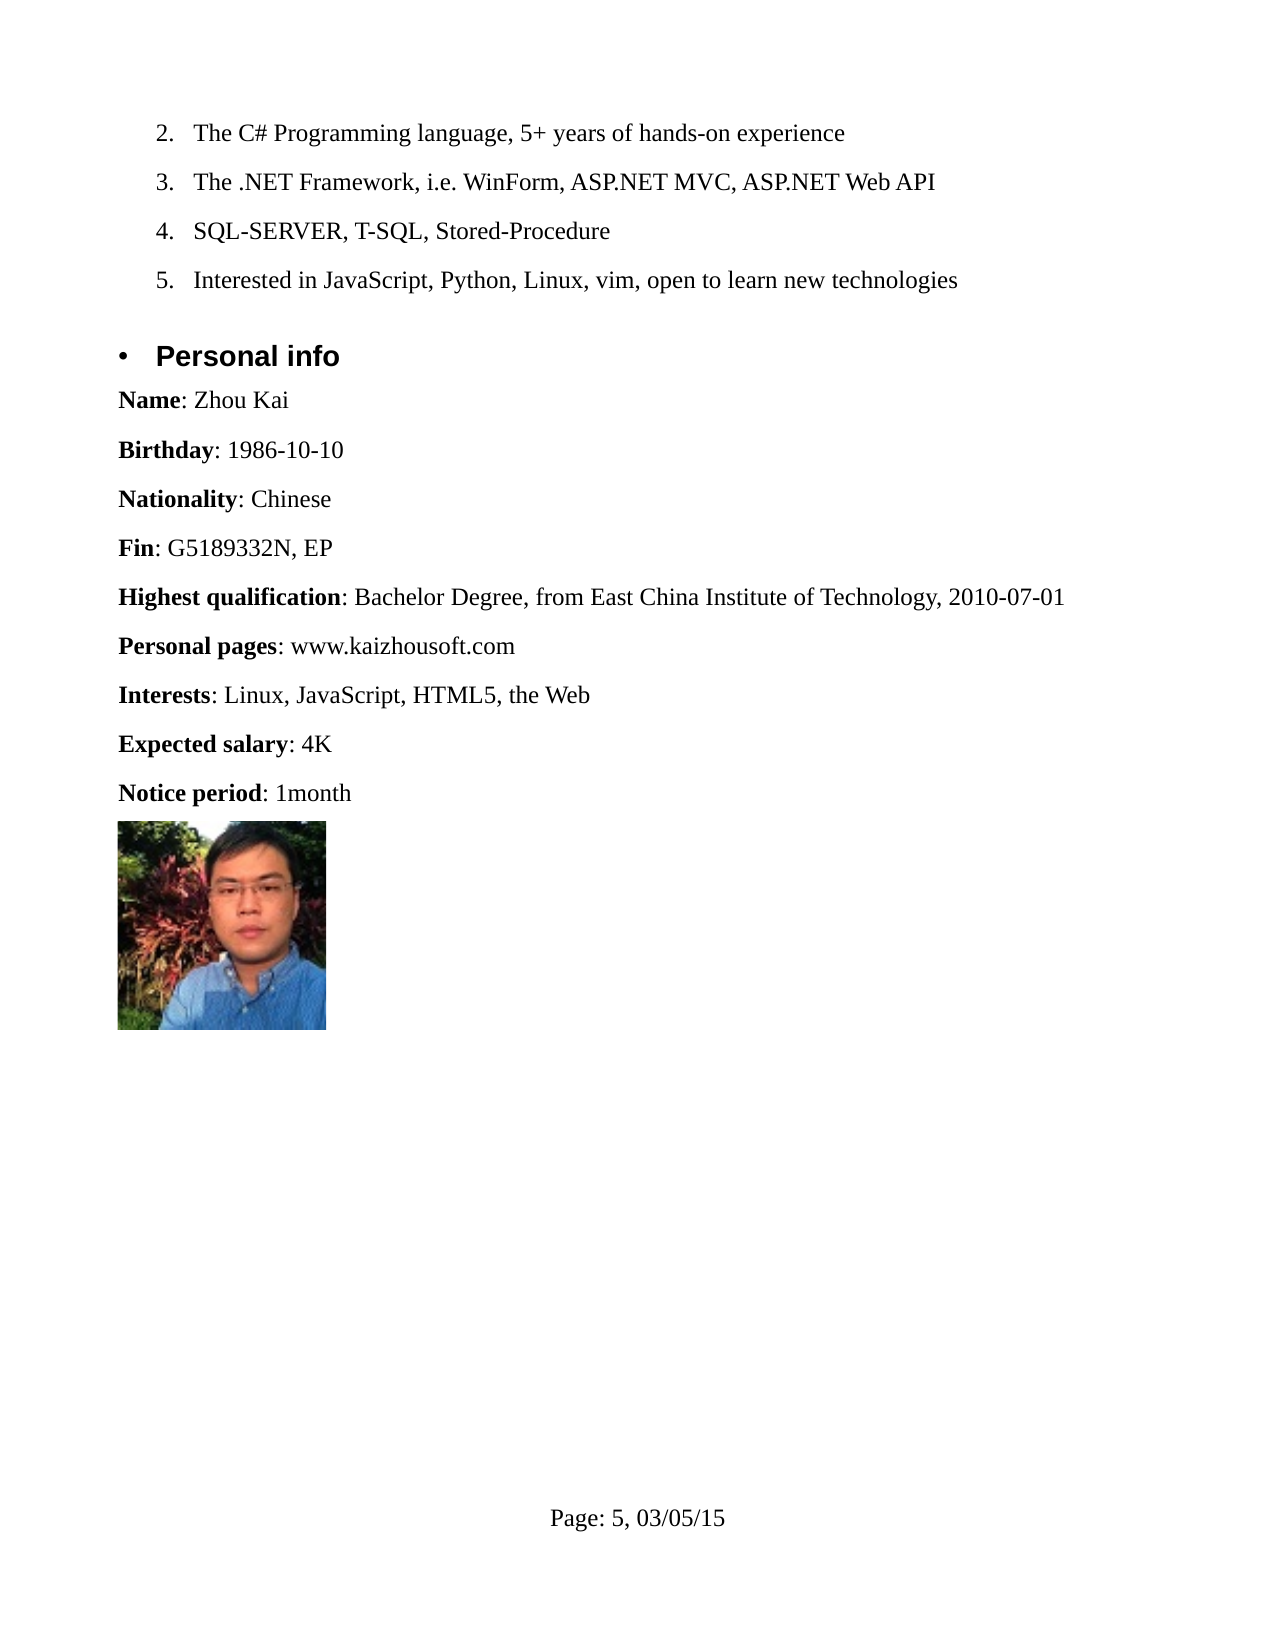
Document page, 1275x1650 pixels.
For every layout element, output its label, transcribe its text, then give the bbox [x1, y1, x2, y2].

text Fin: G5189332N, EP [118, 533, 1157, 562]
list Interested in JavaScript, Python, Linux, vim, open to learn new technologies [156, 265, 1157, 294]
text Highest qualification: Bachelor Degree, from East China Institute of Technology, 2010-07-01 [118, 582, 1157, 611]
text Birthday: 1986-10-10 [118, 435, 1157, 463]
list The .NET Framework, i.e. WinForm, ASP.NET MVC, ASP.NET Web API [156, 167, 1157, 196]
list SQL-SERVER, T-SQL, Stored-Procedure [156, 216, 1157, 245]
picture [117, 821, 327, 1030]
subtitle Personal info [118, 339, 1157, 373]
text Interests: Linux, JavaScript, HTML5, the Web [118, 680, 1157, 709]
text Nationality: Chinese [118, 484, 1157, 512]
text Notice period: 1month [118, 778, 1157, 807]
text Personal pages: www.kaizhousoft.com [118, 631, 1157, 660]
text Expected salary: 4K [118, 729, 1157, 758]
text Name: Zhou Kai [118, 386, 1157, 414]
list The C# Programming language, 5+ years of hands-on experience [156, 118, 1157, 147]
